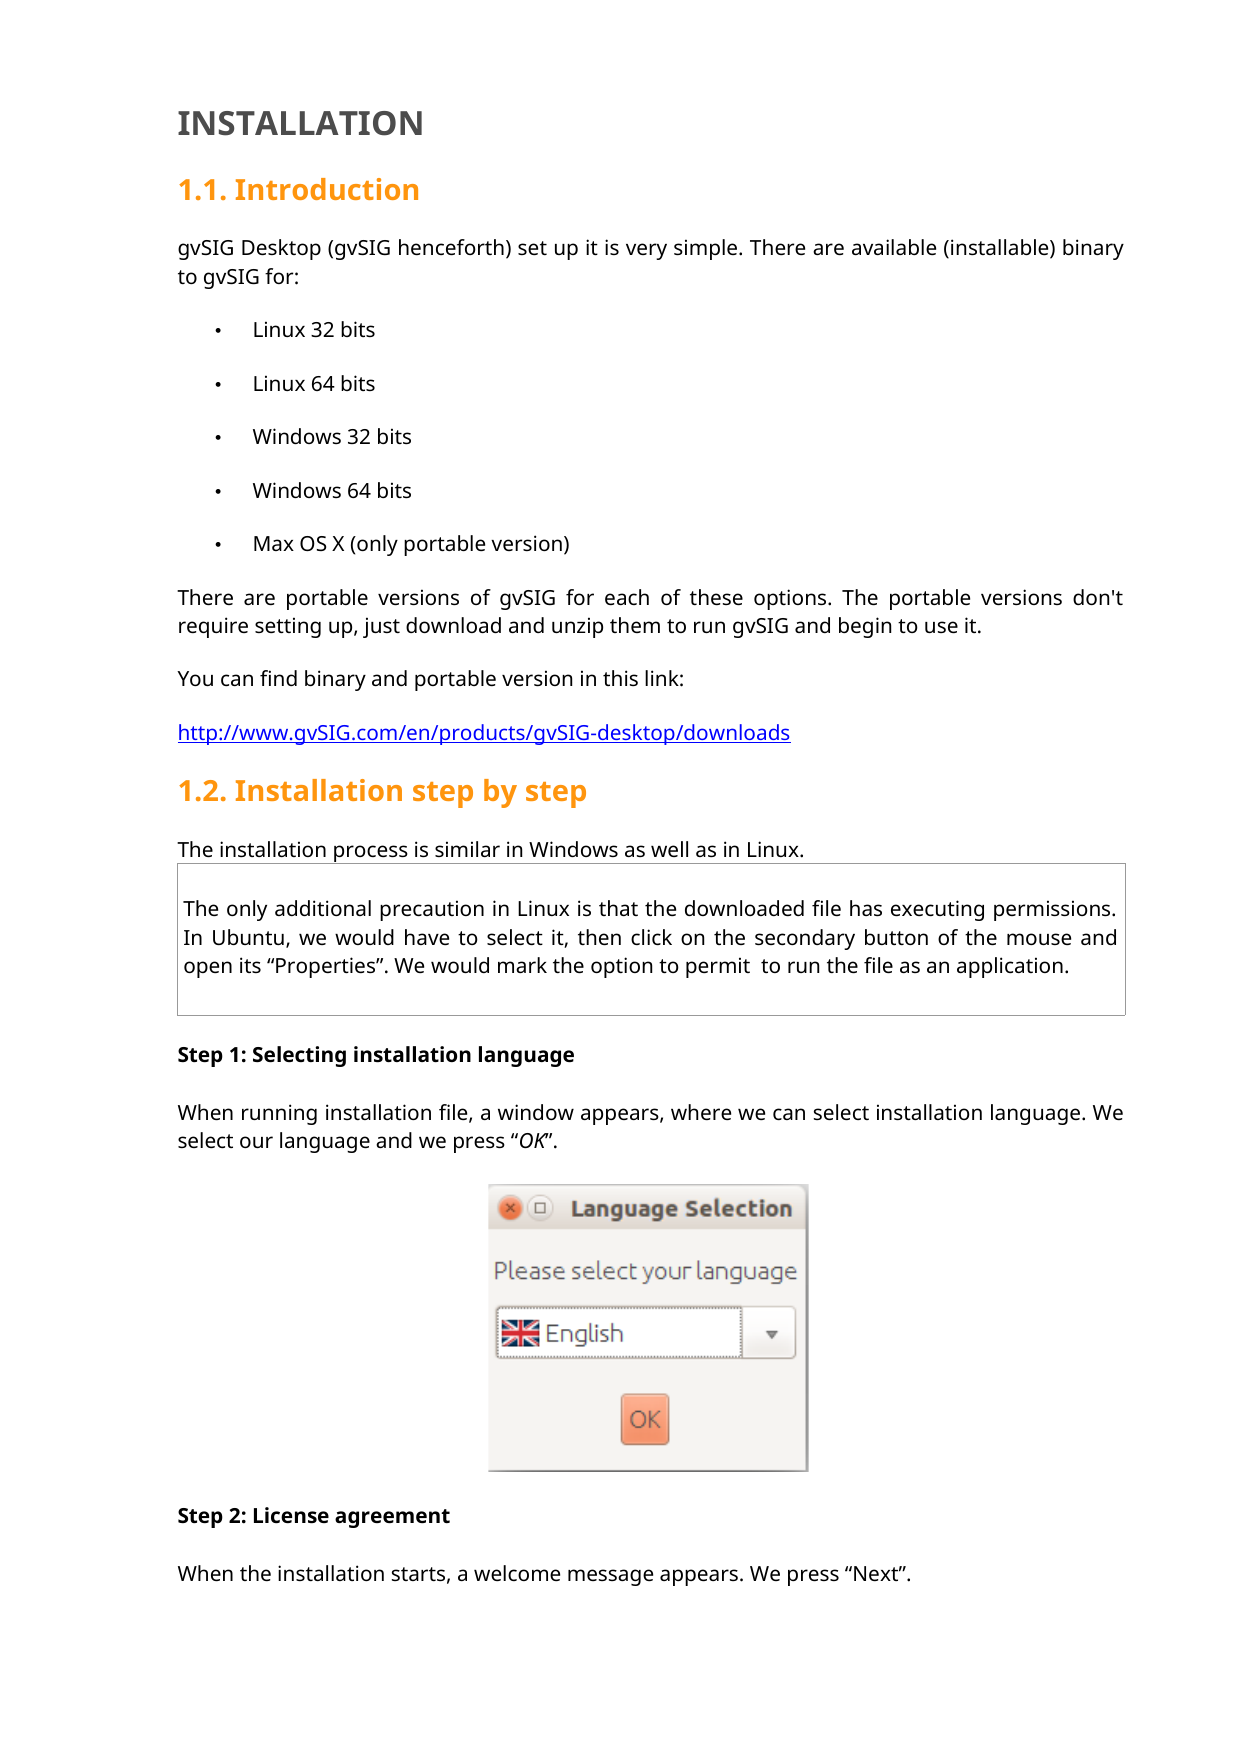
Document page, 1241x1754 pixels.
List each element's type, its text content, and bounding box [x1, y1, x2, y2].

text When the installation starts, a welcome message appears. We press “Next”. [177, 1559, 1125, 1588]
list Linux 32 bits [215, 315, 1125, 344]
list Windows 32 bits [215, 422, 1125, 451]
subtitle 1.2. Installation step by step [177, 770, 1125, 810]
subtitle InstalLATION [177, 100, 1125, 145]
list Linux 64 bits [215, 369, 1125, 397]
text When running installation file, a window appears, where we can select installation language. We select our language and we press “OK”. [177, 1098, 1125, 1155]
list Max OS X (only portable version) [215, 529, 1125, 558]
text There are portable versions of gvSIG for each of these options. The portable versions don't require setting up, just download and unzip them to run gvSIG and begin to use it. [177, 583, 1125, 639]
picture [488, 1184, 809, 1472]
text The installation process is similar in Windows as well as in Linux. [177, 835, 1125, 863]
table_header The only additional precaution in Linux is that the downloaded file has executing permissions. In Ubuntu, we would have to select it, then click on the secondary button of the mouse and open its “Properties”. We would mark the option to permit to run the file as an application. [178, 864, 1125, 1015]
subtitle 1.1. Introduction [177, 169, 1125, 208]
text You can find binary and portable version in this link: [177, 664, 1125, 693]
text gvSIG Desktop (gvSIG henceforth) set up it is very simple. There are available (installable) binary to gvSIG for: [177, 233, 1125, 290]
text Step 2: License agreement [177, 1501, 1125, 1530]
list Windows 64 bits [215, 476, 1125, 504]
text http://www.gvSIG.com/en/products/gvSIG-desktop/downloads [177, 718, 1125, 746]
text Step 1: Selecting installation language [177, 1040, 1125, 1068]
